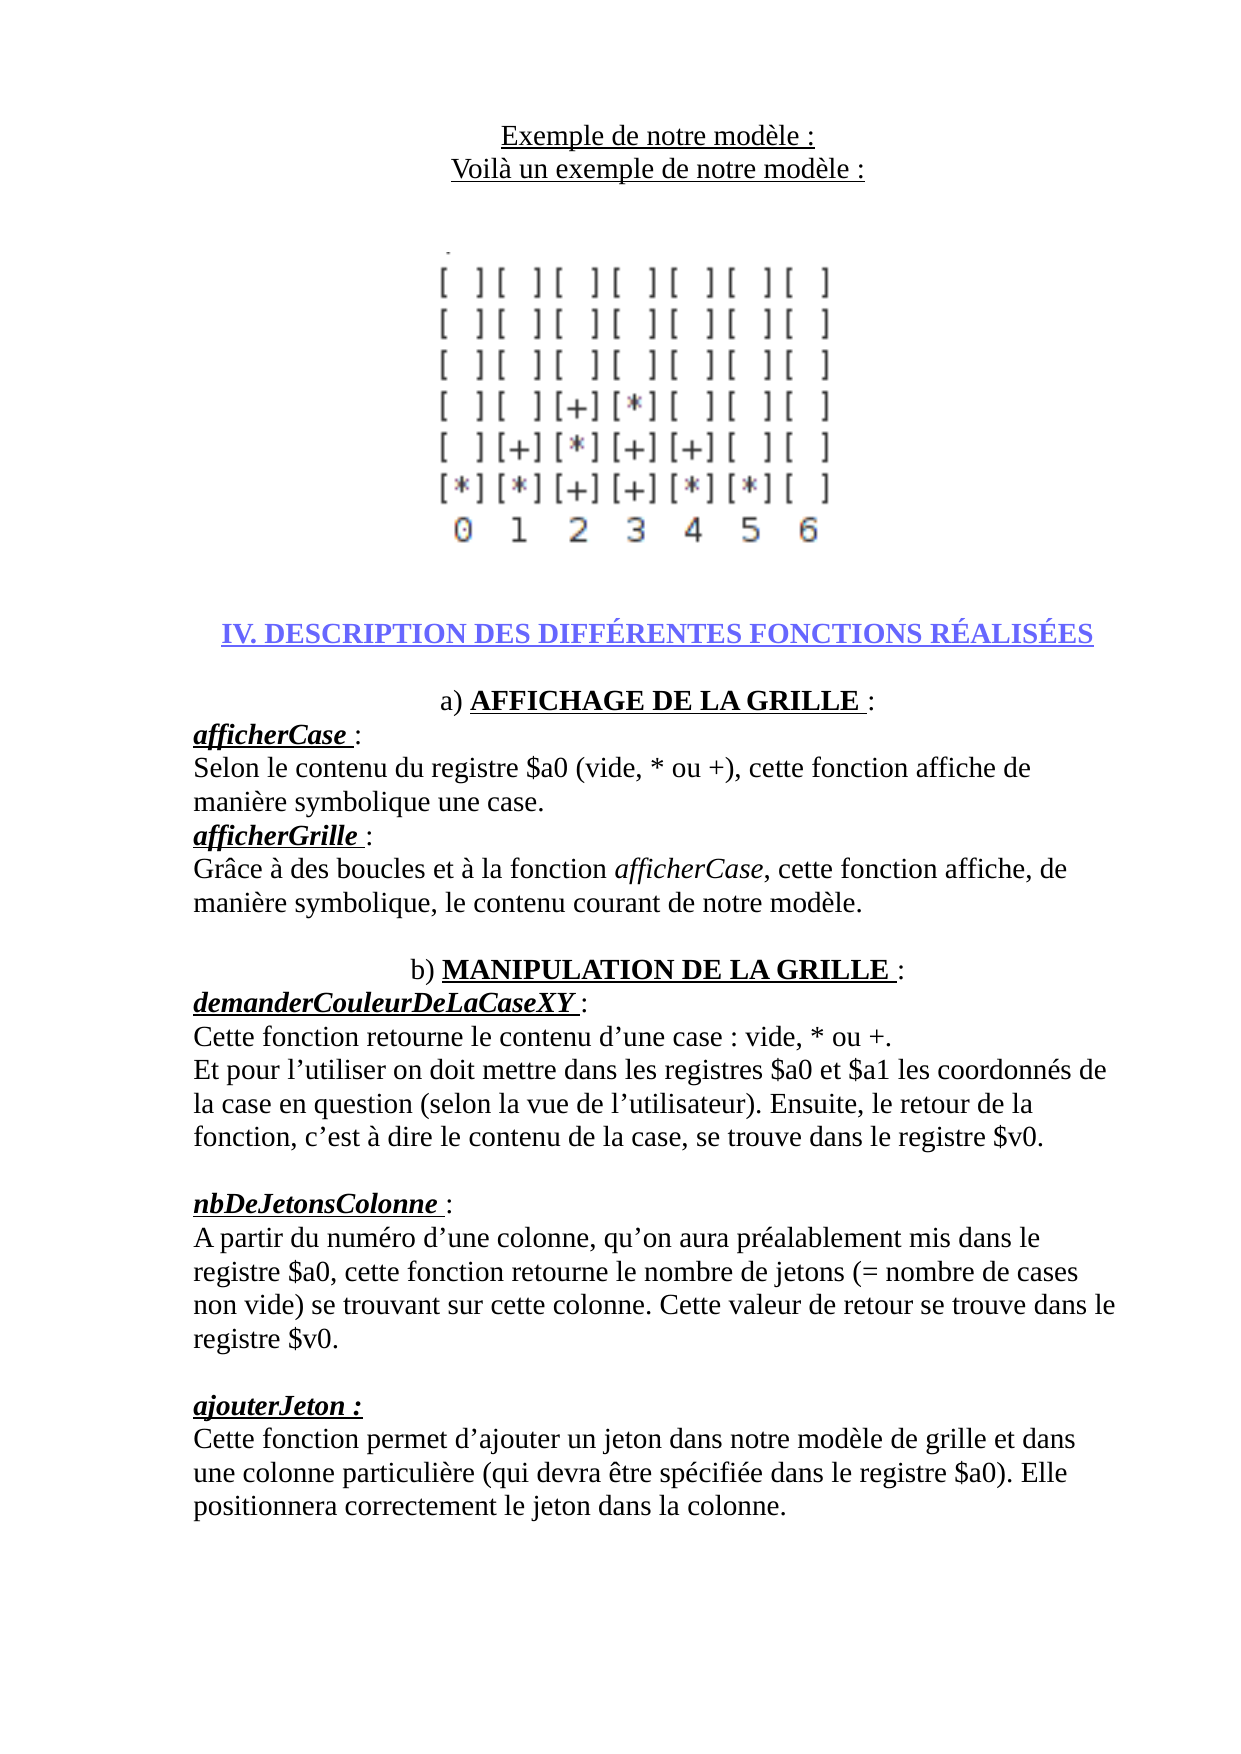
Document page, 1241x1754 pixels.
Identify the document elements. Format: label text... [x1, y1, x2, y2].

list Selon le contenu du registre $a0 (vide, * ou +), cette fonction affiche de manière symbolique une case. [156, 751, 1122, 818]
list b) MANIPULATION DE LA GRILLE : [156, 952, 1122, 985]
list afficherGrille : [156, 818, 1122, 851]
list Voilà un exemple de notre modèle : [156, 152, 1122, 185]
list Grâce à des boucles et à la fonction afficherCase, cette fonction affiche, de manière symbolique, le contenu courant de notre modèle. [156, 851, 1122, 918]
list IV. DESCRIPTION DES DIFFÉRENTES FONCTIONS RÉALISÉES [156, 616, 1122, 650]
list afficherCase : [156, 717, 1122, 751]
list Exemple de notre modèle : [156, 118, 1122, 152]
list nbDeJetonsColonne : [156, 1187, 1122, 1220]
list a) AFFICHAGE DE LA GRILLE : [156, 683, 1122, 717]
list Cette fonction retourne le contenu d’une case : vide, * ou +. [156, 1019, 1122, 1052]
list ajouterJeton : [156, 1388, 1122, 1421]
list Cette fonction permet d’ajouter un jeton dans notre modèle de grille et dans une colonne particulière (qui devra être spécifiée dans le registre $a0). Elle positionnera correctement le jeton dans la colonne. [156, 1421, 1122, 1522]
list A partir du numéro d’une colonne, qu’on aura préalablement mis dans le registre $a0, cette fonction retourne le nombre de jetons (= nombre de cases non vide) se trouvant sur cette colonne. Cette valeur de retour se trouve dans le registre $v0. [156, 1220, 1122, 1354]
list Et pour l’utiliser on doit mettre dans les registres $a0 et $a1 les coordonnés de la case en question (selon la vue de l’utilisateur). Ensuite, le retour de la fonction, c’est à dire le contenu de la case, se trouve dans le registre $v0. [156, 1052, 1122, 1153]
picture [434, 252, 856, 551]
list demanderCouleurDeLaCaseXY : [156, 985, 1122, 1019]
